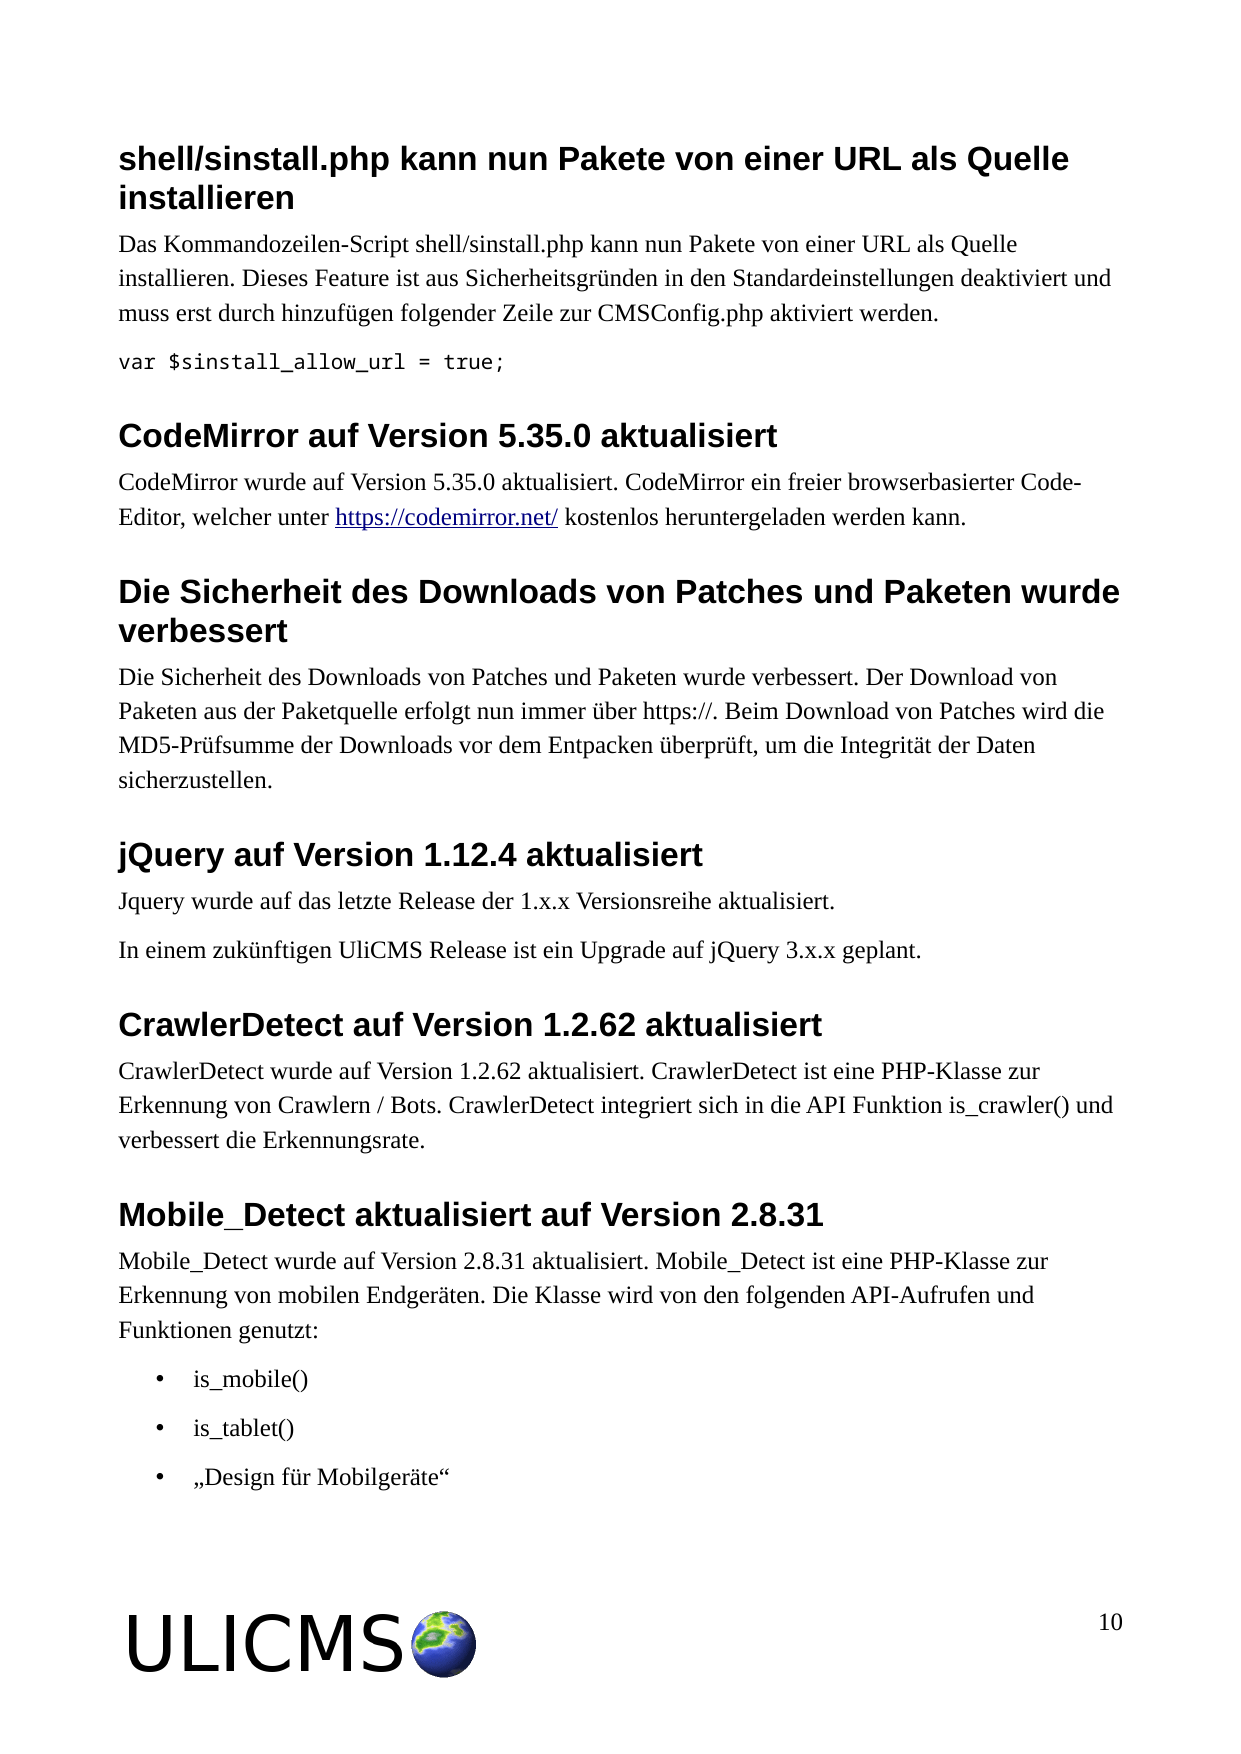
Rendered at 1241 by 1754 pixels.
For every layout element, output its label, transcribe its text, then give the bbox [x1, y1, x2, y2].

text Die Sicherheit des Downloads von Patches und Paketen wurde verbessert. Der Download von Paketen aus der Paketquelle erfolgt nun immer über https://. Beim Download von Patches wird die MD5-Prüfsumme der Downloads vor dem Entpacken überprüft, um die Integrität der Daten sicherzustellen. [118, 662, 1123, 794]
subtitle Mobile_Detect aktualisiert auf Version 2.8.31 [118, 1195, 1123, 1234]
text CrawlerDetect wurde auf Version 1.2.62 aktualisiert. CrawlerDetect ist eine PHP-Klasse zur Erkennung von Crawlern / Bots. CrawlerDetect integriert sich in die API Funktion is_crawler() und verbessert die Erkennungsrate. [118, 1056, 1123, 1154]
list is_tablet() [156, 1413, 1123, 1442]
text Jquery wurde auf das letzte Release der 1.x.x Versionsreihe aktualisiert. [118, 886, 1123, 915]
list „Design für Mobilgeräte“ [156, 1462, 1123, 1491]
text CodeMirror wurde auf Version 5.35.0 aktualisiert. CodeMirror ein freier browserbasierter Code-Editor, welcher unter https://codemirror.net/ kostenlos heruntergeladen werden kann. [118, 467, 1123, 531]
subtitle shell/sinstall.php kann nun Pakete von einer URL als Quelle installieren [118, 139, 1123, 216]
text Mobile_Detect wurde auf Version 2.8.31 aktualisiert. Mobile_Detect ist eine PHP-Klasse zur Erkennung von mobilen Endgeräten. Die Klasse wird von den folgenden API-Aufrufen und Funktionen genutzt: [118, 1246, 1123, 1344]
subtitle CodeMirror auf Version 5.35.0 aktualisiert [118, 416, 1123, 455]
text var $sinstall_allow_url = true; [118, 347, 1123, 375]
list is_mobile() [156, 1364, 1123, 1393]
subtitle jQuery auf Version 1.12.4 aktualisiert [118, 835, 1123, 873]
text Das Kommandozeilen-Script shell/sinstall.php kann nun Pakete von einer URL als Quelle installieren. Dieses Feature ist aus Sicherheitsgründen in den Standardeinstellungen deaktiviert und muss erst durch hinzufügen folgender Zeile zur CMSConfig.php aktiviert werden. [118, 229, 1123, 326]
picture [118, 1607, 479, 1681]
text In einem zukünftigen UliCMS Release ist ein Upgrade auf jQuery 3.x.x geplant. [118, 935, 1123, 964]
subtitle CrawlerDetect auf Version 1.2.62 aktualisiert [118, 1005, 1123, 1044]
subtitle Die Sicherheit des Downloads von Patches und Paketen wurde verbessert [118, 572, 1123, 649]
